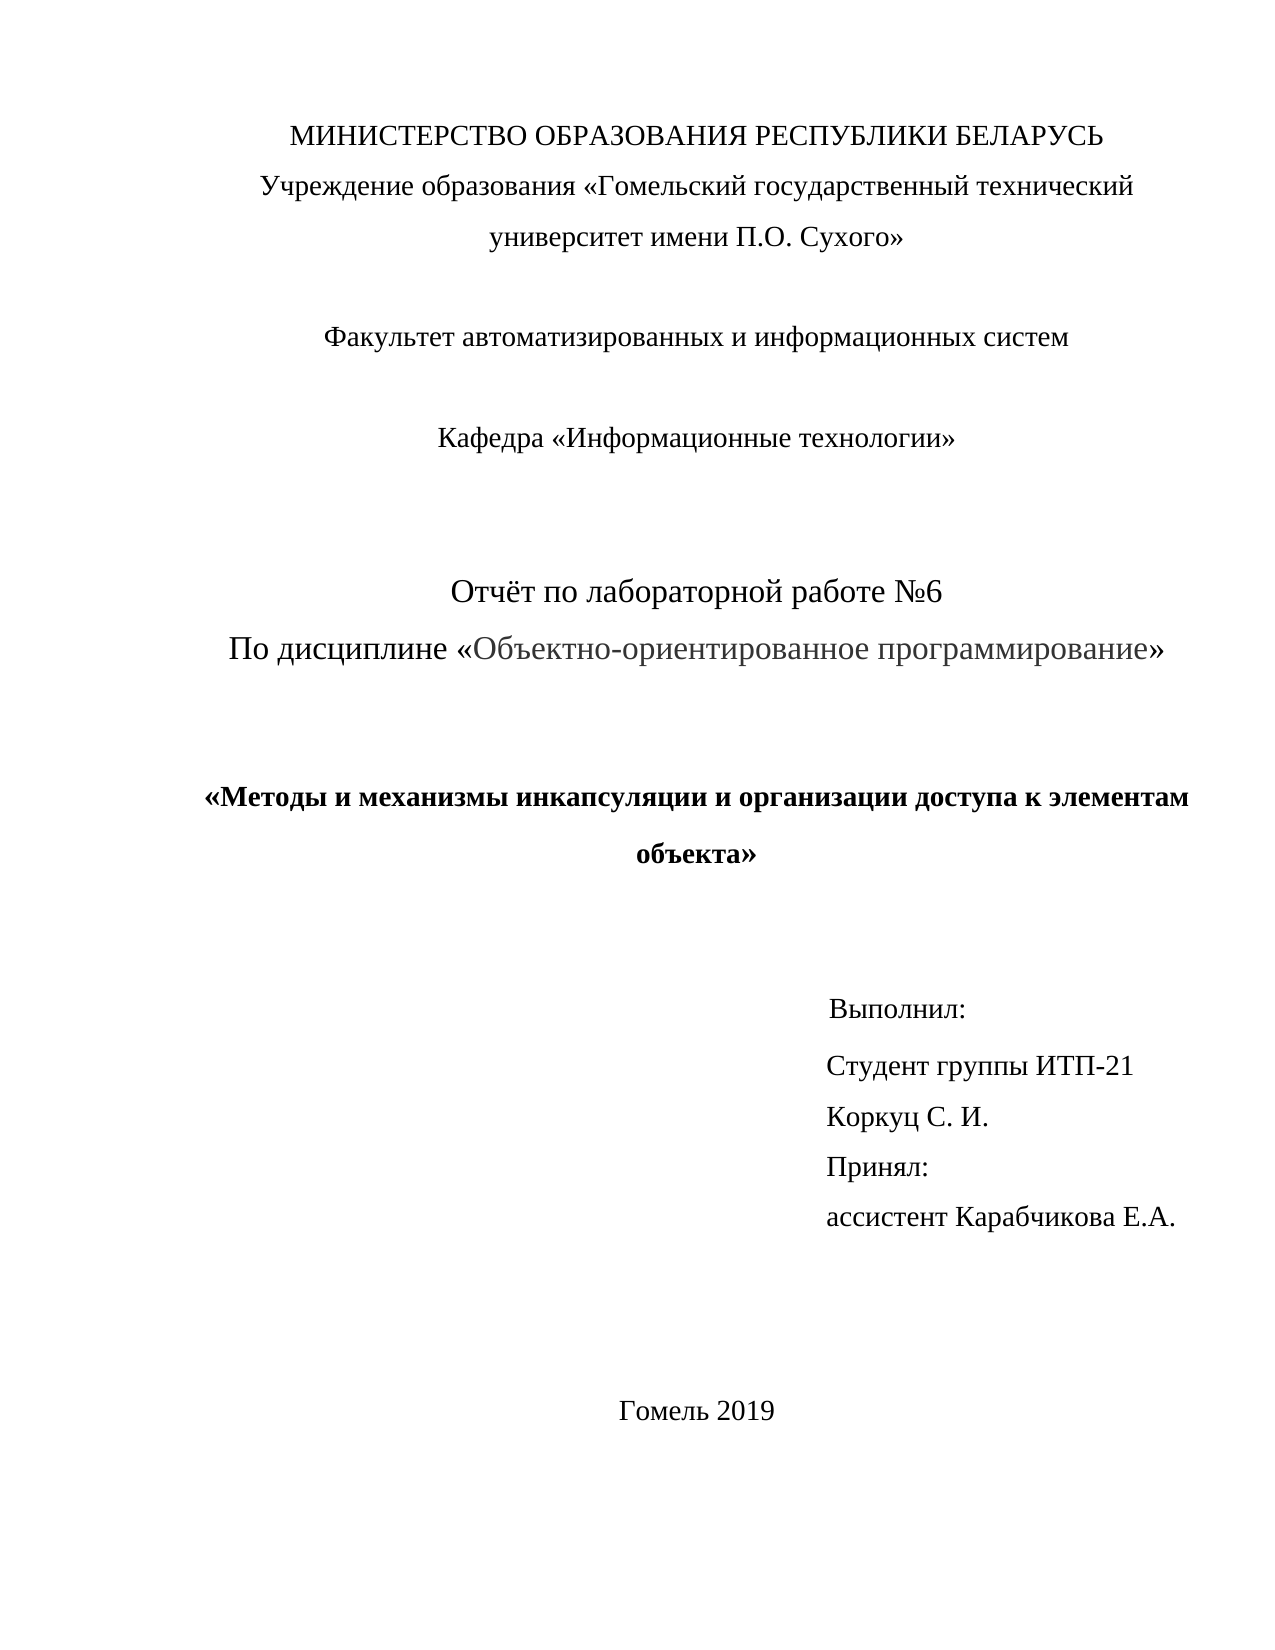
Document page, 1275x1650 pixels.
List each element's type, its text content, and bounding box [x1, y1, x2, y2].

text Гомель 2019 [177, 1393, 1216, 1427]
text «Методы и механизмы инкапсуляции и организации доступа к элементам объекта» [177, 775, 1216, 871]
text Студент группы ИТП-21 [177, 1048, 1216, 1082]
text Кафедра «Информационные технологии» [177, 420, 1216, 453]
text Принял: [177, 1149, 1216, 1183]
text университет имени П.О. Сухого» [177, 219, 1216, 252]
text Учреждение образования «Гомельский государственный технический [177, 168, 1216, 202]
text МИНИСТЕРСТВО ОБРАЗОВАНИЯ РЕСПУБЛИКИ БЕЛАРУСЬ [177, 118, 1216, 152]
text Факультет автоматизированных и информационных систем [177, 319, 1216, 353]
text Коркуц С. И. [177, 1099, 1216, 1132]
text Выполнил: [177, 991, 1216, 1024]
text По дисциплине «Объектно-ориентированное программирование» [177, 628, 1216, 667]
text ассистент Карабчикова Е.А. [177, 1199, 1216, 1233]
text Отчёт по лабораторной работе №6 [177, 571, 1216, 609]
